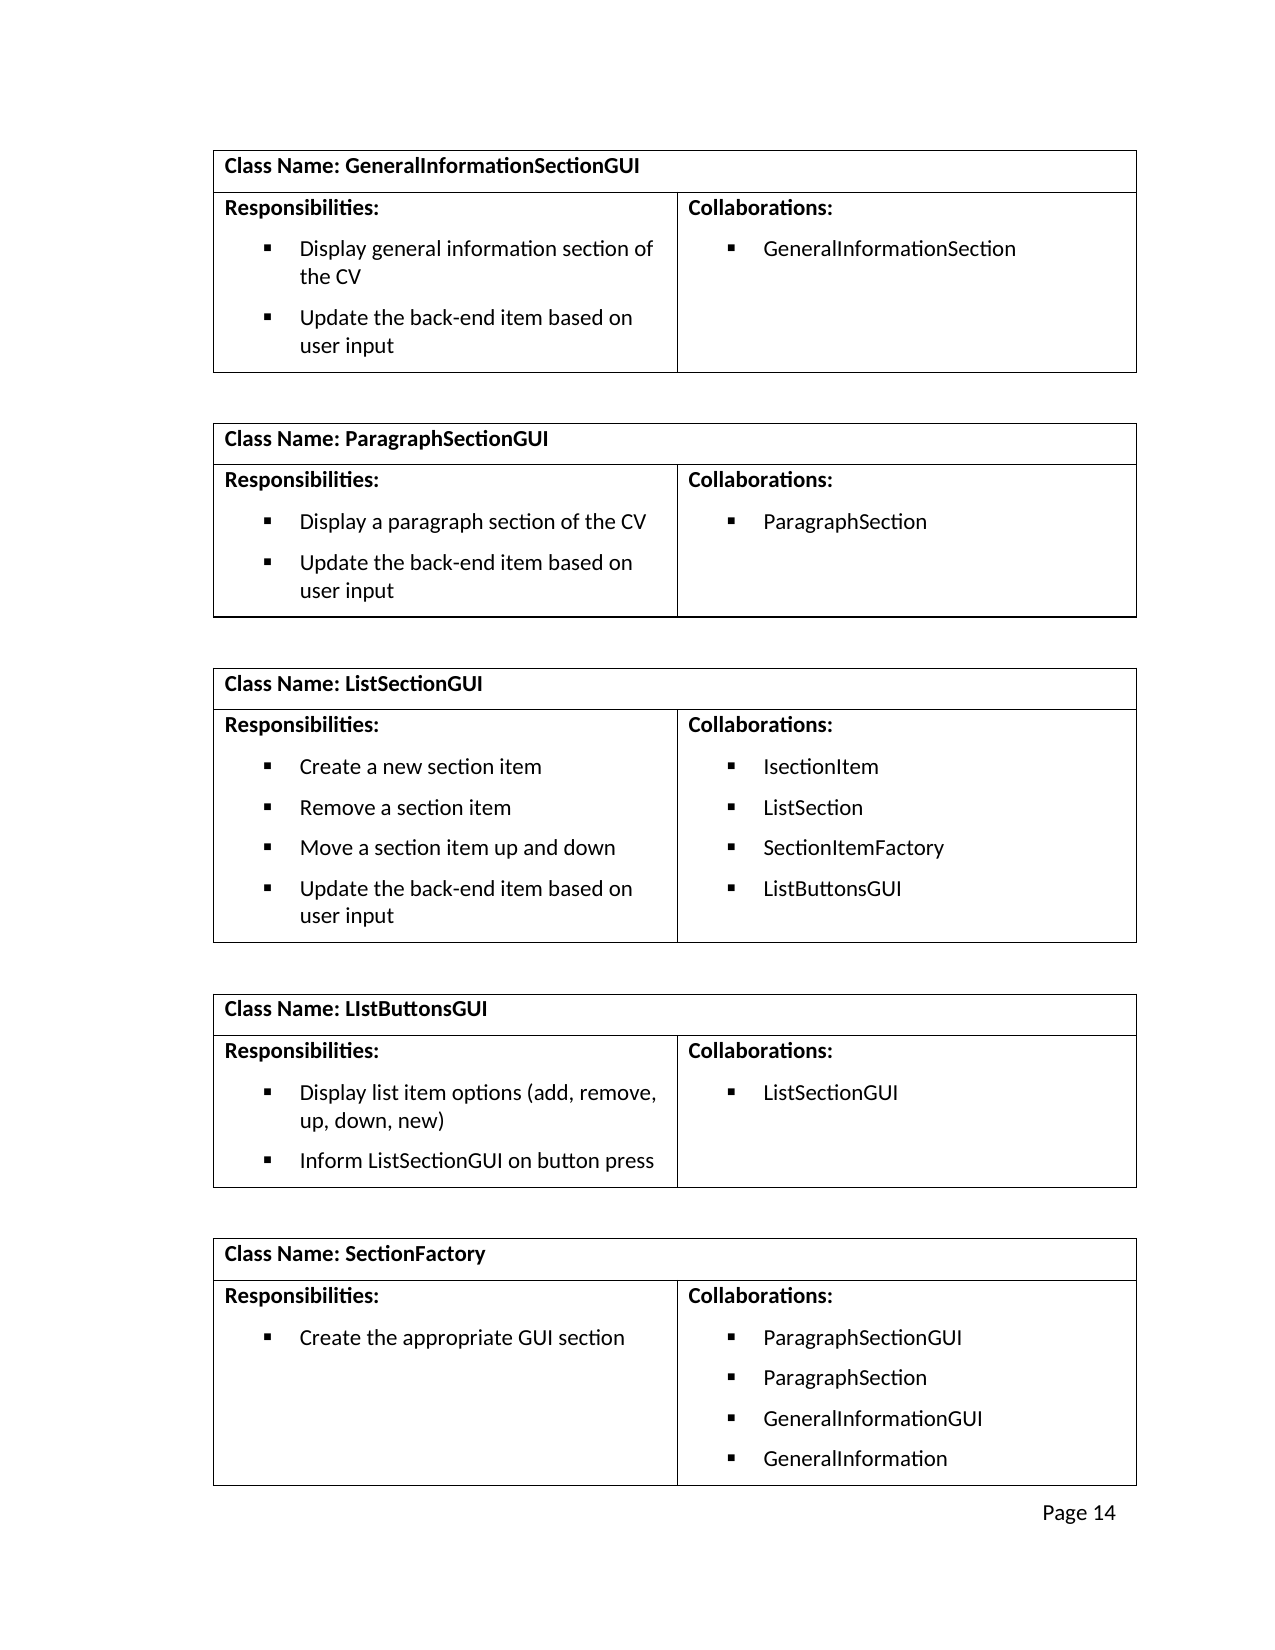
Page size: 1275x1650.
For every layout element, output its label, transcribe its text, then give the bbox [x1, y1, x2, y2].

table_cell Collaborations: ParagraphSection [678, 465, 1136, 616]
table_cell Collaborations: ListSectionGUI [678, 1036, 1136, 1187]
table_cell Responsibilities: Display general information section of the CV Update the back-end item based on user input [214, 193, 677, 372]
table_cell Collaborations: ParagraphSectionGUI ParagraphSection GeneralInformationGUI GeneralInformation ListSectionGUI ListSection Section [678, 1281, 1136, 1485]
table_cell Responsibilities: Create a new section item Remove a section item Move a section item up and down Update the back-end item based on user input [214, 710, 677, 942]
table_cell Responsibilities: Display list item options (add, remove, up, down, new) Inform ListSectionGUI on button press [214, 1036, 677, 1187]
table_cell Responsibilities: Create the appropriate GUI section [214, 1281, 677, 1485]
table_cell Collaborations: IsectionItem ListSection SectionItemFactory ListButtonsGUI [678, 710, 1136, 942]
table_cell Responsibilities: Display a paragraph section of the CV Update the back-end item based on user input [214, 465, 677, 616]
table_header Class Name: GeneralInformationSectionGUI [214, 151, 1136, 192]
table_cell Collaborations: GeneralInformationSection [678, 193, 1136, 372]
table_header Class Name: ParagraphSectionGUI [214, 424, 1136, 464]
table_header Class Name: LIstButtonsGUI [214, 995, 1136, 1035]
table_header Class Name: ListSectionGUI [214, 669, 1136, 709]
table_header Class Name: SectionFactory [214, 1239, 1136, 1280]
